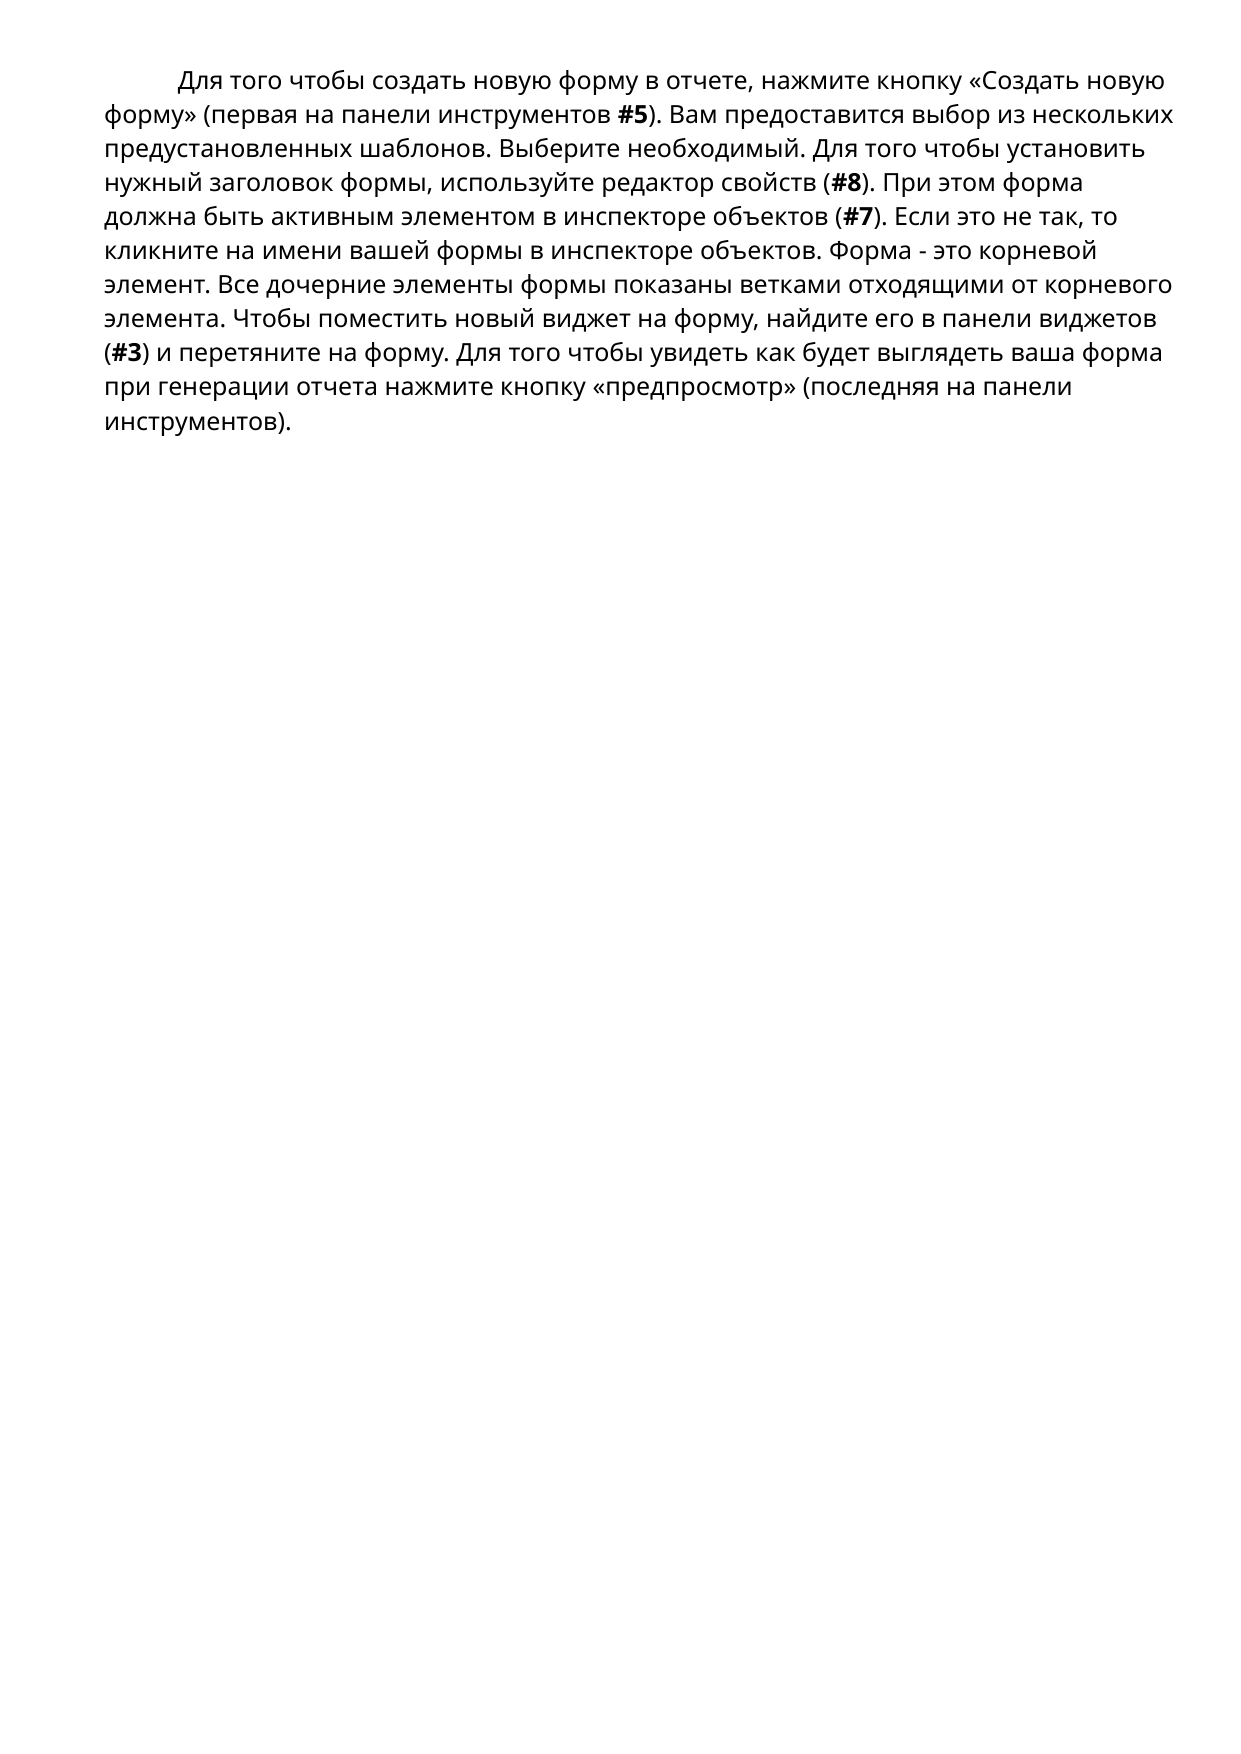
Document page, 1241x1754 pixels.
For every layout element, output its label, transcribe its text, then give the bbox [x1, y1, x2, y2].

text Для того чтобы создать новую форму в отчете, нажмите кнопку «Создать новую форму» (первая на панели инструментов #5). Вам предоставится выбор из нескольких предустановленных шаблонов. Выберите необходимый. Для того чтобы установить нужный заголовок формы, используйте редактор свойств (#8). При этом форма должна быть активным элементом в инспекторе объектов (#7). Если это не так, то кликните на имени вашей формы в инспекторе объектов. Форма - это корневой элемент. Все дочерние элементы формы показаны ветками отходящими от корневого элемента. Чтобы поместить новый виджет на форму, найдите его в панели виджетов (#3) и перетяните на форму. Для того чтобы увидеть как будет выглядеть ваша форма при генерации отчета нажмите кнопку «предпросмотр» (последняя на панели инструментов). [104, 62, 1181, 437]
